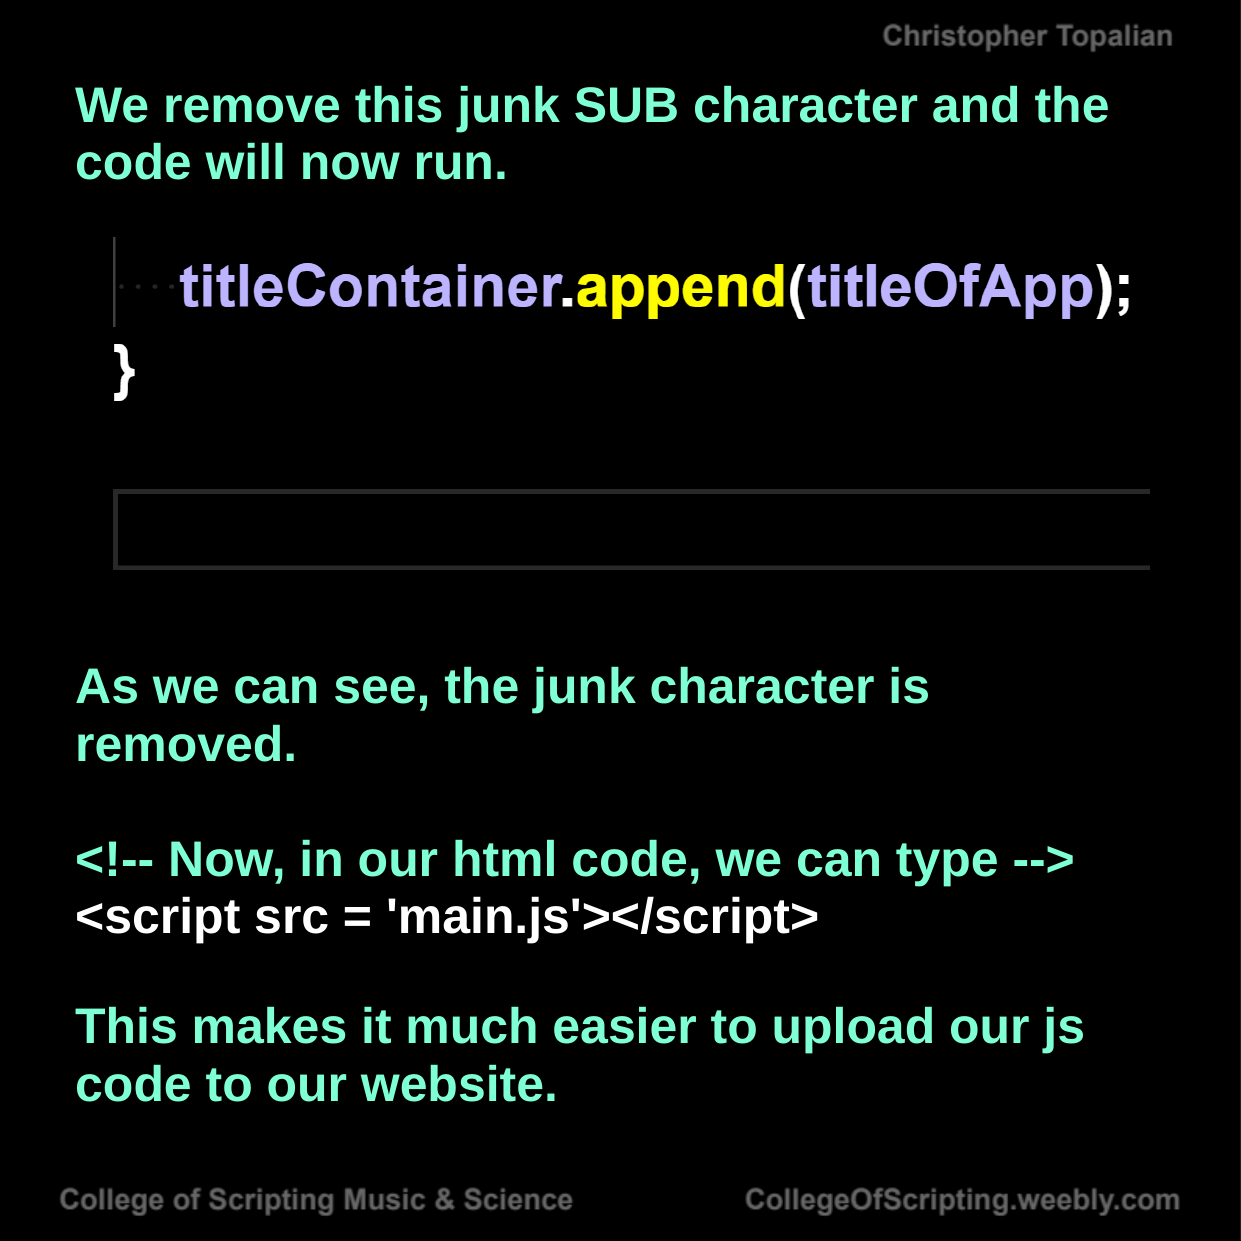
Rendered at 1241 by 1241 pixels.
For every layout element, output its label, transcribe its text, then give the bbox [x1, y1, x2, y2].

picture [90, 237, 1150, 600]
text As we can see, the junk character is removed. [75, 657, 1166, 772]
text <!-- Now, in our html code, we can type --> [75, 829, 1166, 887]
text This makes it much easier to upload our js code to our website. [75, 997, 1166, 1112]
text <script src = 'main.js'></script> [75, 887, 1166, 944]
text We remove this junk SUB character and the code will now run. [75, 75, 1166, 190]
